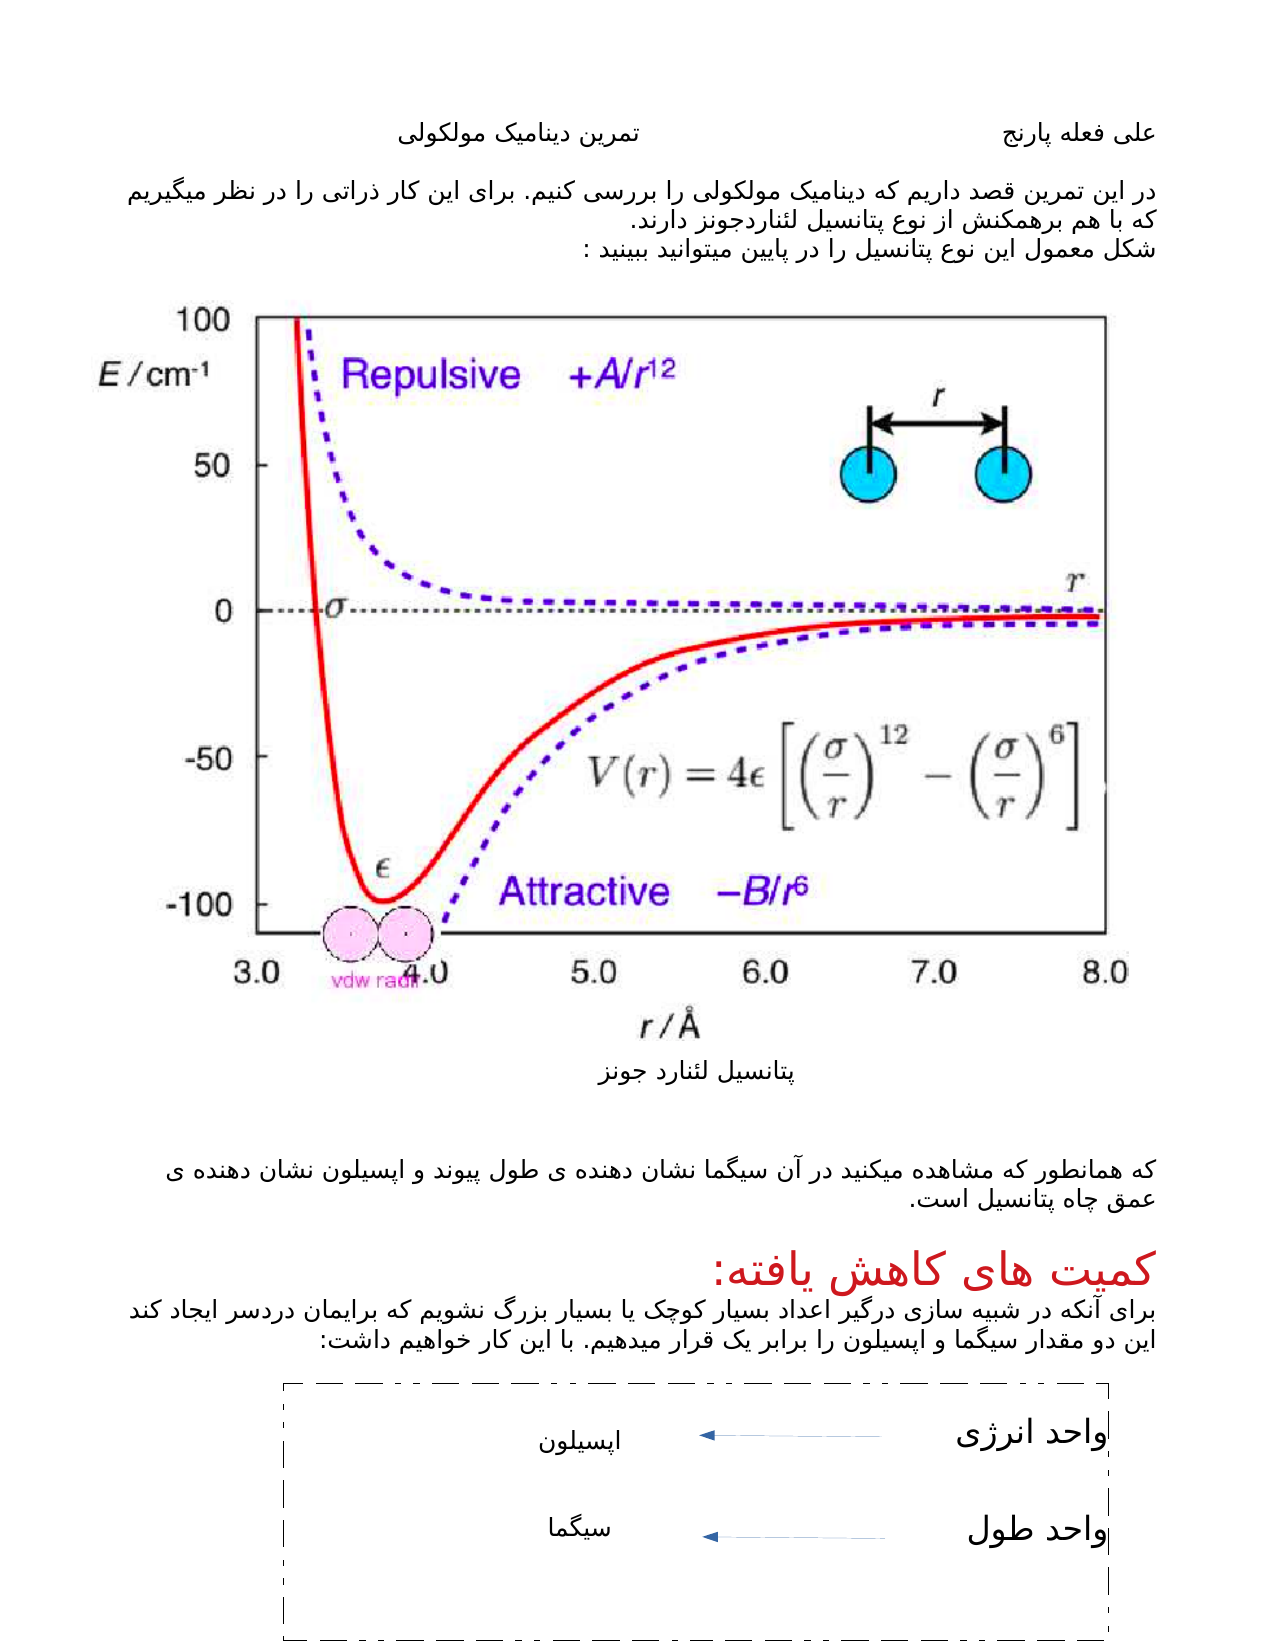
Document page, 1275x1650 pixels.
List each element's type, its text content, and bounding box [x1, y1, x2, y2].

text که همانطور که مشاهده میکنید در آن سیگما نشان دهنده ی طول پیوند و اپسیلون نشان دهنده ی عمق چاه پتانسیل است. [118, 1155, 1157, 1214]
picture [90, 299, 1129, 1041]
text شکل معمول این نوع پتانسیل را در پایین میتوانید ببینید : [118, 234, 1157, 263]
text در این تمرین قصد داریم که دینامیک مولکولی را بررسی کنیم. برای این کار ذراتی را در نظر میگیریم که با هم برهمکنش از نوع پتانسیل لئناردجونز دارند. [118, 176, 1157, 234]
text برای آنکه در شبیه سازی درگیر اعداد بسیار کوچک یا بسیار بزرگ نشویم که برایمان دردسر ایجاد کند این دو مقدار سیگما و اپسیلون را برابر یک قرار میدهیم. با این کار خواهیم داشت: [118, 1296, 1157, 1354]
text علی فعله پارنج تمرین دینامیک مولکولی [118, 118, 1157, 147]
text کمیت های کاهش یافته: [118, 1242, 1157, 1296]
